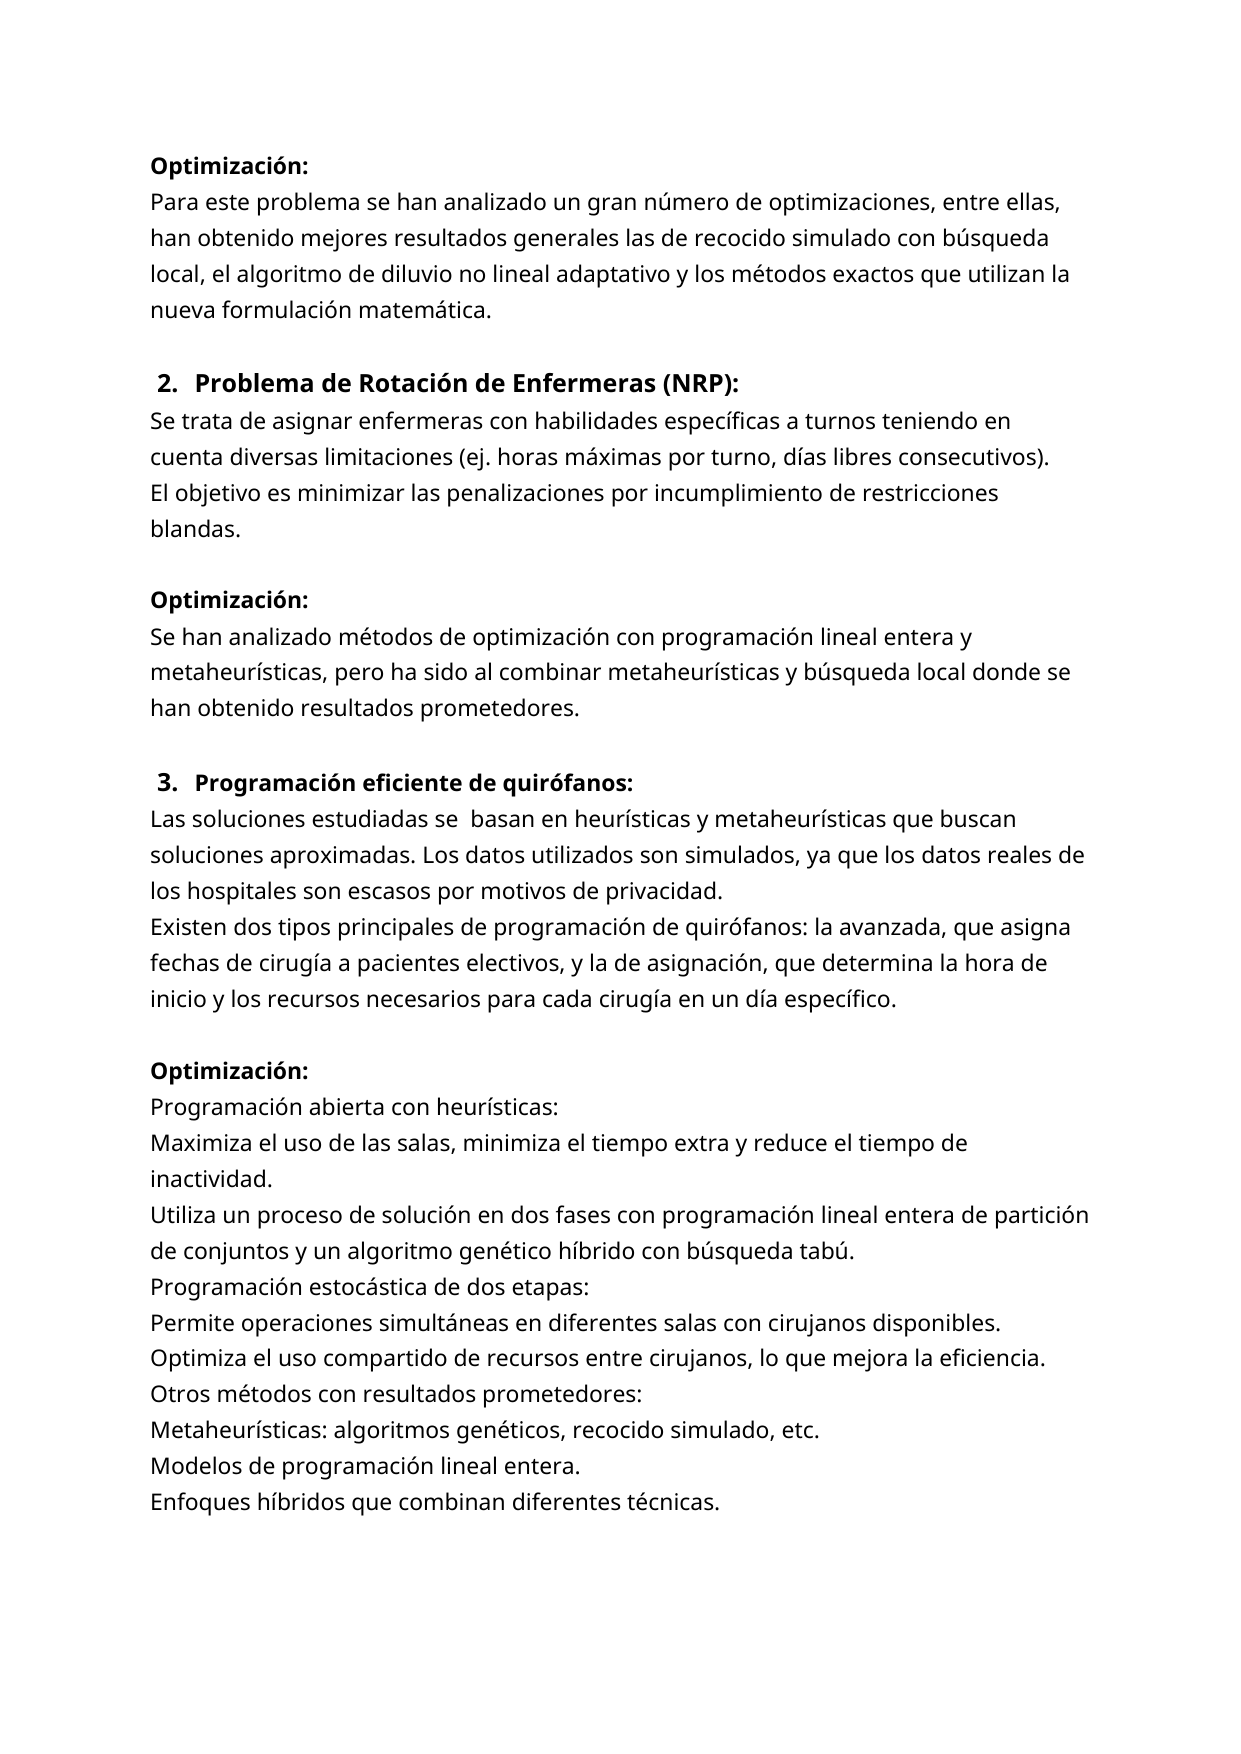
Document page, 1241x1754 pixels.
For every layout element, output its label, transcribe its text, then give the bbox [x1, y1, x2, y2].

text Maximiza el uso de las salas, minimiza el tiempo extra y reduce el tiempo de inactividad. [150, 1127, 1090, 1194]
text Para este problema se han analizado un gran número de optimizaciones, entre ellas, han obtenido mejores resultados generales las de recocido simulado con búsqueda local, el algoritmo de diluvio no lineal adaptativo y los métodos exactos que utilizan la nueva formulación matemática. [150, 186, 1090, 325]
text Permite operaciones simultáneas en diferentes salas con cirujanos disponibles. [150, 1306, 1090, 1338]
text Optimización: [150, 150, 1090, 181]
text Metaheurísticas: algoritmos genéticos, recocido simulado, etc. [150, 1414, 1090, 1446]
list Programación eficiente de quirófanos: [157, 764, 1090, 798]
text Optimiza el uso compartido de recursos entre cirujanos, lo que mejora la eficiencia. [150, 1342, 1090, 1374]
text Las soluciones estudiadas se basan en heurísticas y metaheurísticas que buscan soluciones aproximadas. Los datos utilizados son simulados, ya que los datos reales de los hospitales son escasos por motivos de privacidad. [150, 803, 1090, 906]
text El objetivo es minimizar las penalizaciones por incumplimiento de restricciones blandas. [150, 477, 1090, 544]
text Programación abierta con heurísticas: [150, 1091, 1090, 1122]
text Se han analizado métodos de optimización con programación lineal entera y metaheurísticas, pero ha sido al combinar metaheurísticas y búsqueda local donde se han obtenido resultados prometedores. [150, 620, 1090, 723]
list Problema de Rotación de Enfermeras (NRP): [157, 366, 1090, 400]
text Optimización: [150, 1055, 1090, 1086]
text Utiliza un proceso de solución en dos fases con programación lineal entera de partición de conjuntos y un algoritmo genético híbrido con búsqueda tabú. [150, 1199, 1090, 1266]
text Modelos de programación lineal entera. [150, 1450, 1090, 1481]
text Existen dos tipos principales de programación de quirófanos: la avanzada, que asigna fechas de cirugía a pacientes electivos, y la de asignación, que determina la hora de inicio y los recursos necesarios para cada cirugía en un día específico. [150, 911, 1090, 1014]
text Optimización: [150, 584, 1090, 616]
text Programación estocástica de dos etapas: [150, 1271, 1090, 1302]
text Enfoques híbridos que combinan diferentes técnicas. [150, 1486, 1090, 1517]
text Otros métodos con resultados prometedores: [150, 1378, 1090, 1409]
text Se trata de asignar enfermeras con habilidades específicas a turnos teniendo en cuenta diversas limitaciones (ej. horas máximas por turno, días libres consecutivos). [150, 405, 1090, 472]
